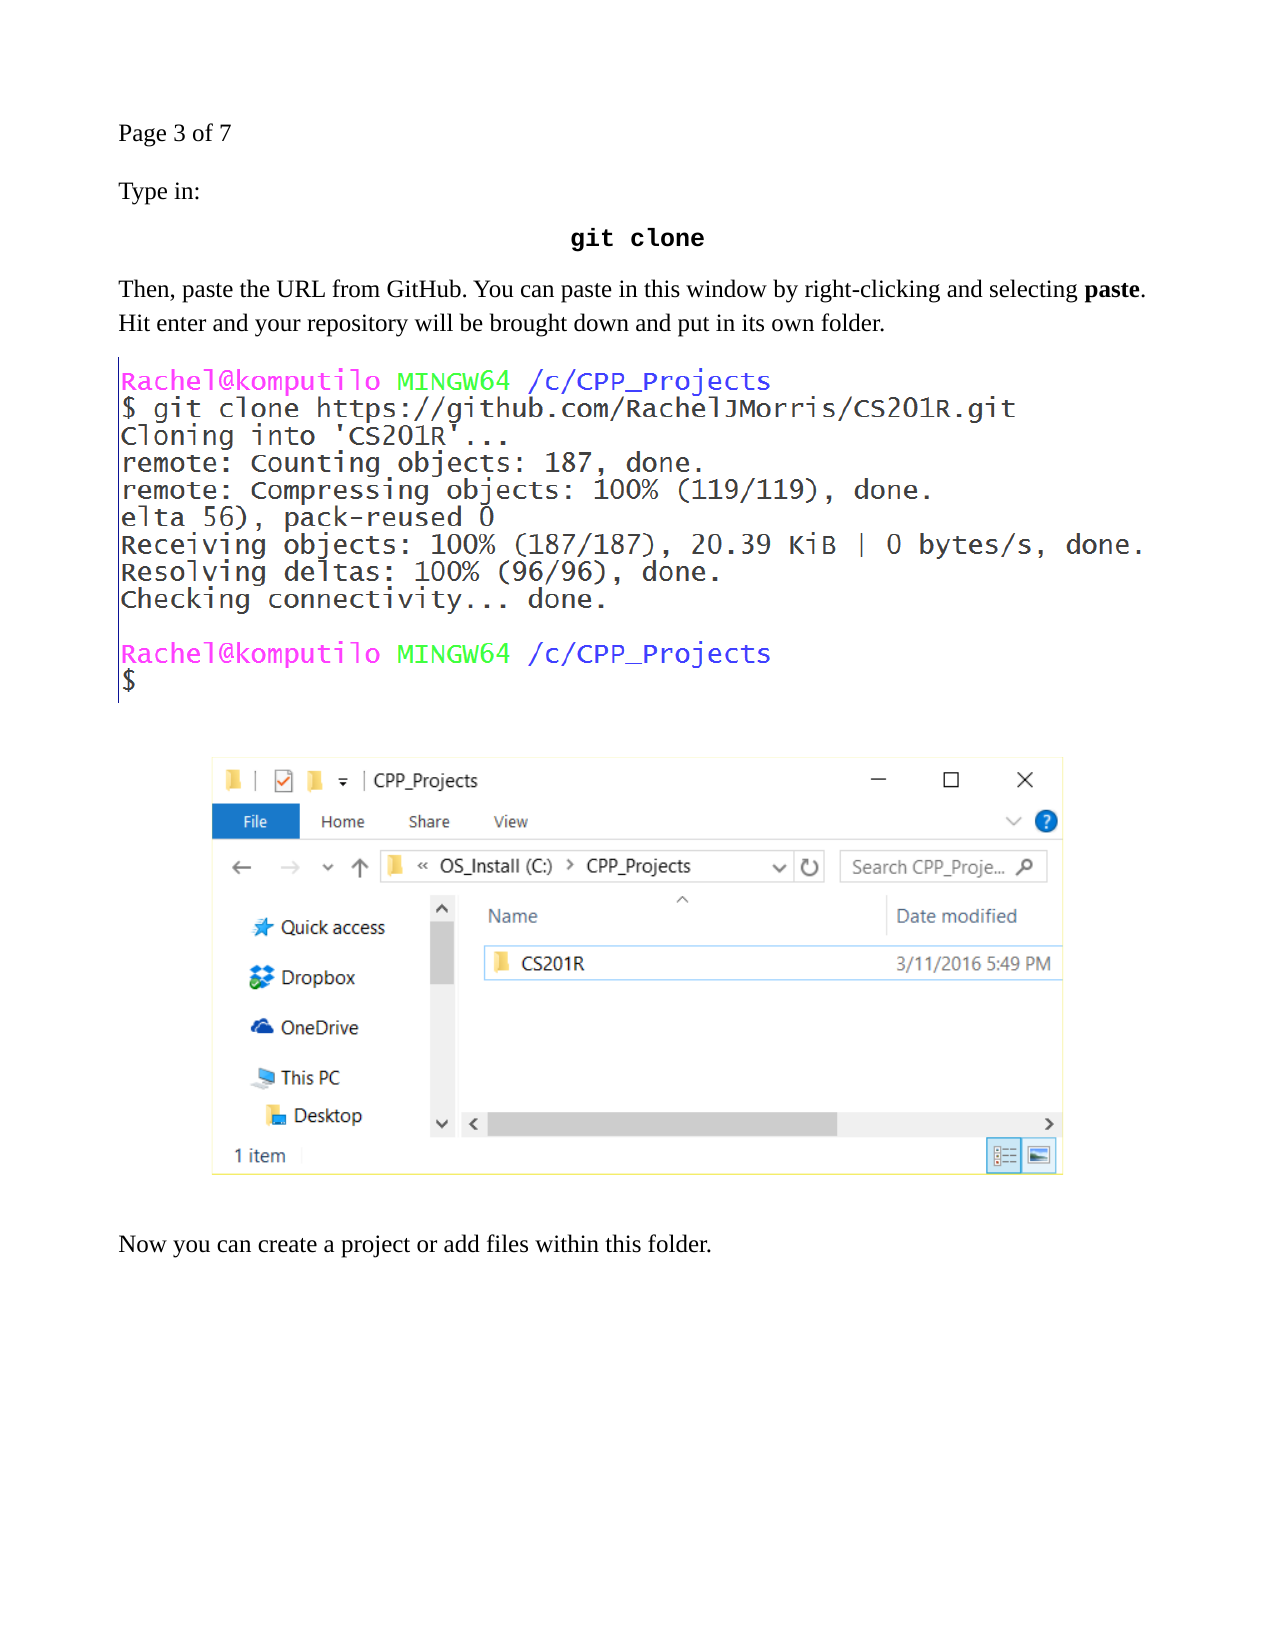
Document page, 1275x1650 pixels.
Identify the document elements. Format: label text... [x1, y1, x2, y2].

text Then, paste the URL from GitHub. You can paste in this window by right-clicking and selecting paste. Hit enter and your repository will be brought down and put in its own folder. [118, 274, 1157, 337]
picture [118, 357, 1157, 703]
picture [211, 757, 1064, 1175]
text Type in: [118, 176, 1157, 205]
text Now you can create a project or add files within this folder. [118, 1229, 1157, 1258]
text git clone [118, 225, 1157, 254]
